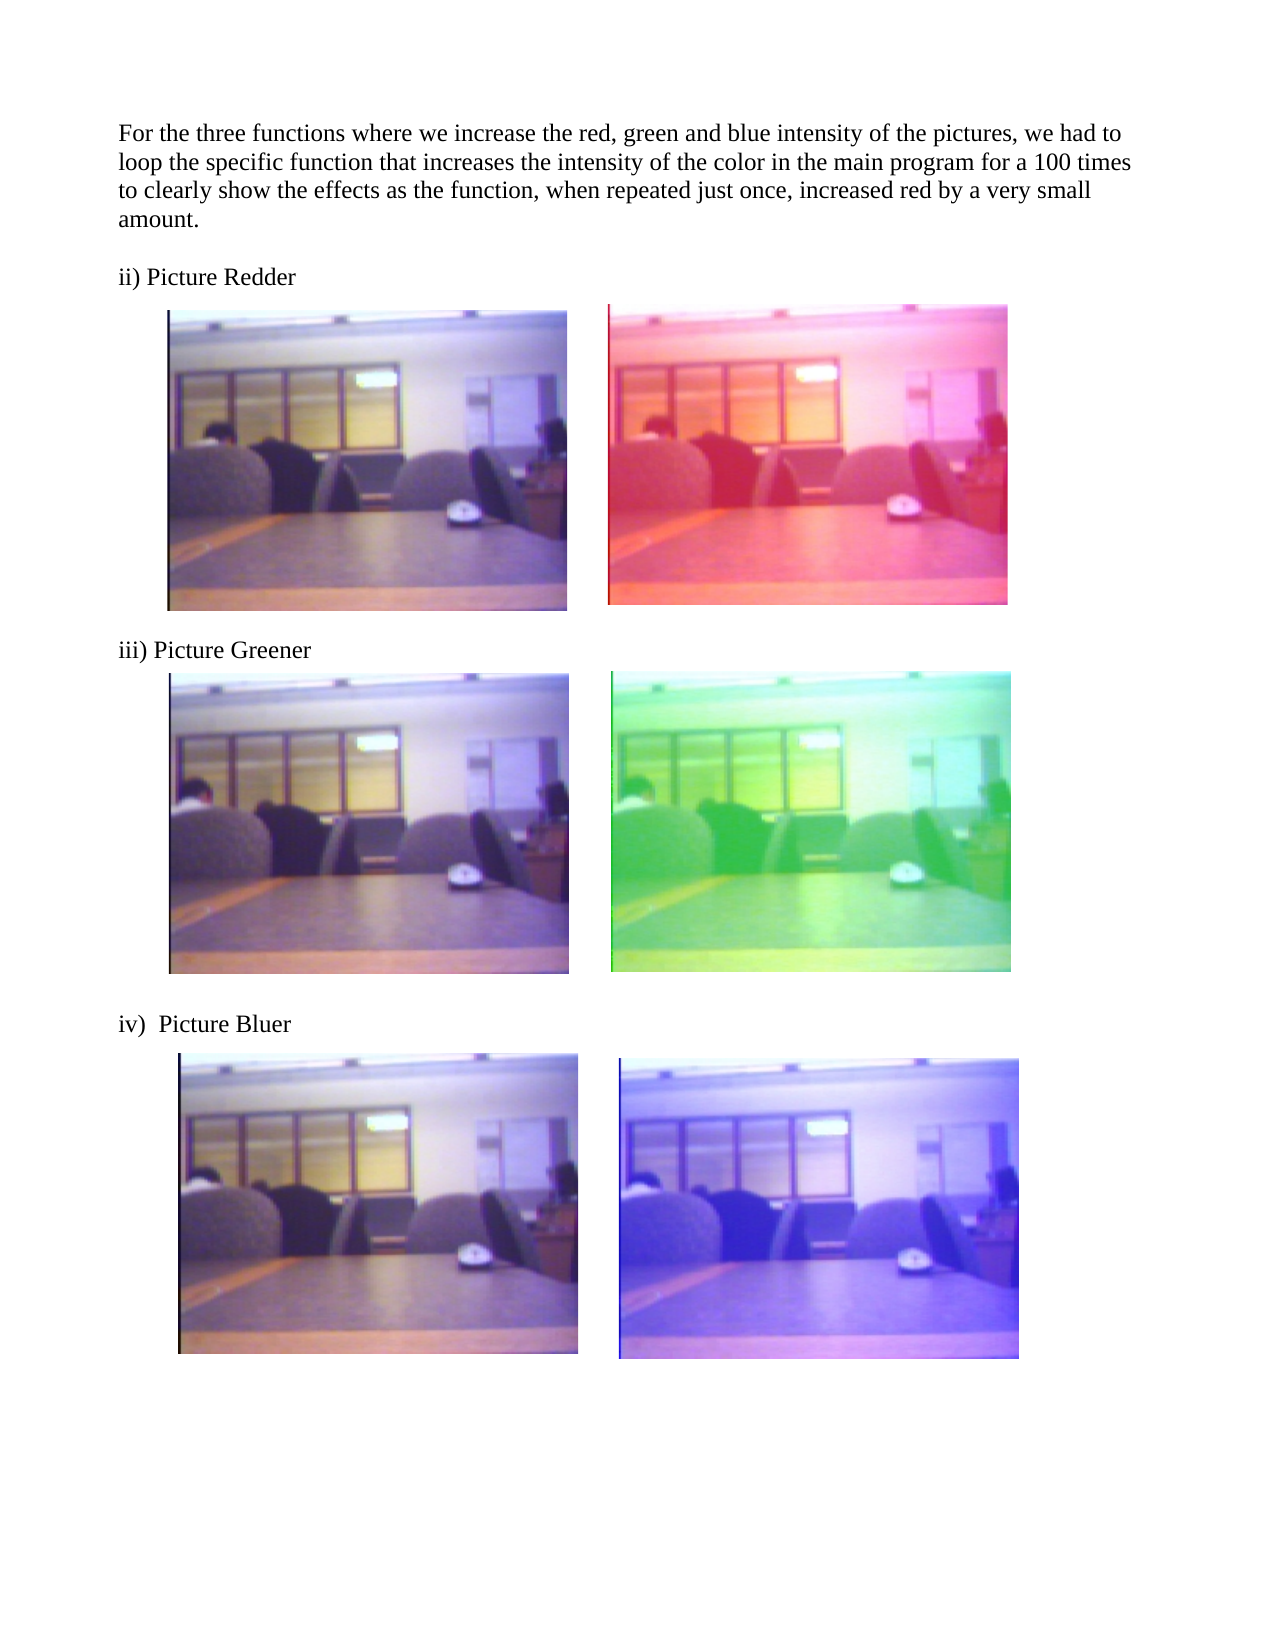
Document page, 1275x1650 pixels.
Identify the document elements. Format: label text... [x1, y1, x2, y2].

picture [178, 1053, 579, 1354]
picture [618, 1058, 1019, 1359]
text ii) Picture Redder [118, 262, 1157, 291]
text For the three functions where we increase the red, green and blue intensity of the pictures, we had to loop the specific function that increases the intensity of the color in the main program for a 100 times to clearly show the effects as the function, when repeated just once, increased red by a very small amount. [118, 118, 1157, 233]
picture [168, 673, 569, 974]
text iv) Picture Bluer [118, 1009, 1157, 1038]
picture [611, 671, 1011, 972]
text iii) Picture Greener [118, 636, 1157, 664]
picture [167, 310, 568, 611]
picture [607, 304, 1008, 605]
